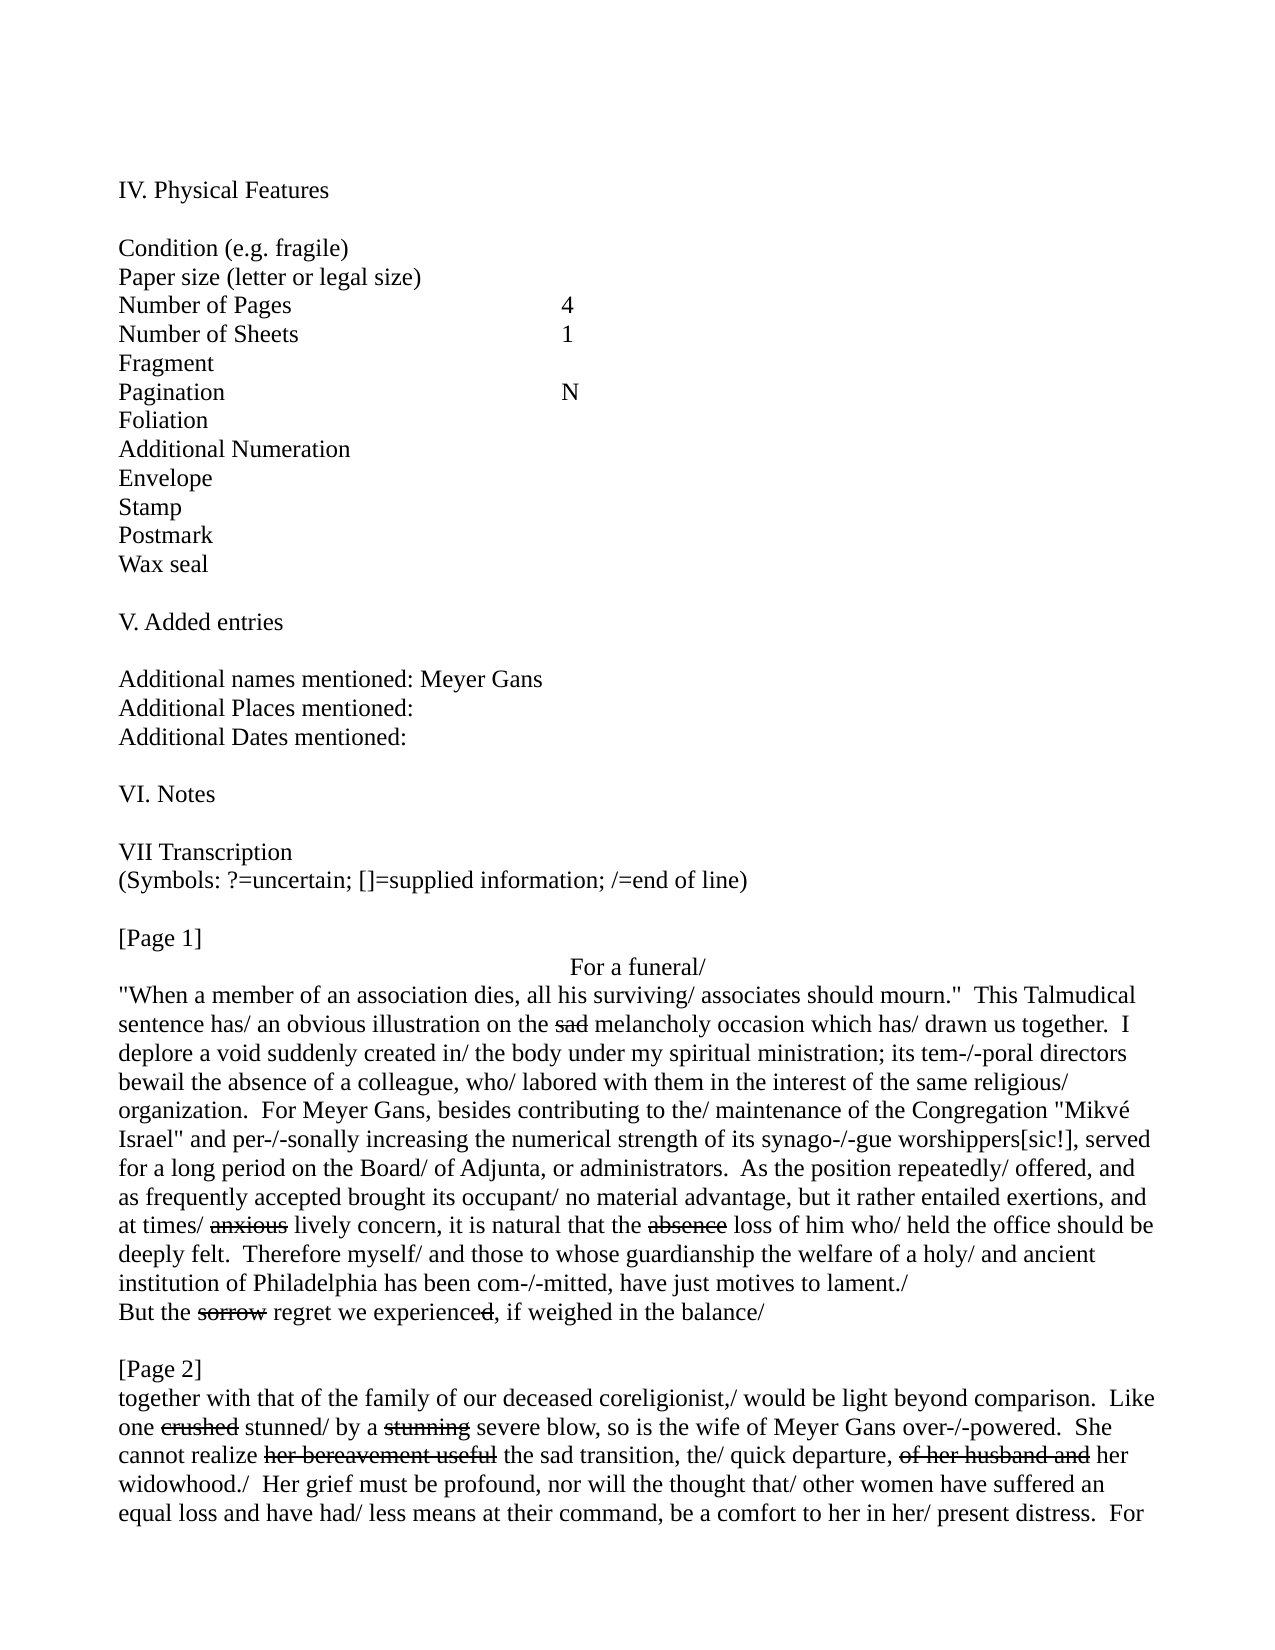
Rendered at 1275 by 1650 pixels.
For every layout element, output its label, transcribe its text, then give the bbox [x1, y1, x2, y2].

text Envelope [118, 463, 1157, 492]
text IV. Physical Features [118, 176, 1157, 204]
text together with that of the family of our deceased coreligionist,/ would be light beyond comparison. Like one crushed stunned/ by a stunning severe blow, so is the wife of Meyer Gans over-/-powered. She cannot realize her bereavement useful the sad transition, the/ quick departure, of her husband and her widowhood./ Her grief must be profound, nor will the thought that/ other women have suffered an equal loss and have had/ less means at their command, be a comfort to her in her/ present distress. For [118, 1383, 1157, 1527]
text Foliation [118, 406, 1157, 434]
text For a funeral/ [118, 952, 1157, 981]
text Fragment [118, 348, 1157, 377]
text Postma rk [118, 521, 1157, 549]
text Paper size (letter or legal size) [118, 262, 1157, 291]
text VII Transcription [118, 837, 1157, 866]
text (Symbols: ?=uncertain; []=supplied information; /=end of line) [118, 866, 1157, 894]
text Pagination N [118, 377, 1157, 406]
text Number of Pages 4 [118, 291, 1157, 319]
text V. Added entries [118, 607, 1157, 636]
text "When a member of an association dies, all his surviving/ associates should mourn." This Talmudical sentence has/ an obvious illustration on the sad melancholy occasion which has/ drawn us together. I deplore a void suddenly created in/ the body under my spiritual ministration; its tem-/-poral directors bewail the absence of a colleague, who/ labored with them in the interest of the same religious/ organization. For Meyer Gans, besides contributing to the/ maintenance of the Congregation "Mikvé Israel" and per-/-sonally increasing the numerical strength of its synago-/-gue worshippers[sic!], served for a long period on the Board/ of Adjunta, or administrators. As the position repeatedly/ offered, and as frequently accepted brought its occupant/ no material advantage, but it rather entailed exertions, and at times/ anxious lively concern, it is natural that the absence loss of him who/ held the office should be deeply felt. Therefore myself/ and those to whose guardianship the welfare of a holy/ and ancient institution of Philadelphia has been com-/-mitted, have just motives to lament./ [118, 981, 1157, 1297]
text VI. Notes [118, 779, 1157, 808]
text Additional Places mentioned: [118, 693, 1157, 722]
text Stamp [118, 492, 1157, 521]
text [Page 2] [118, 1354, 1157, 1383]
text But the sorrow regret we experienced, if weighed in the balance/ [118, 1297, 1157, 1326]
text Wax seal [118, 549, 1157, 578]
text [Page 1] [118, 923, 1157, 952]
text Number of Sheets 1 [118, 319, 1157, 348]
text Additional Dates mentioned: [118, 722, 1157, 751]
text Additional names mentioned: Meyer Gans [118, 664, 1157, 693]
text Additional Numeration [118, 434, 1157, 463]
text Condition (e.g. fragile) [118, 233, 1157, 262]
